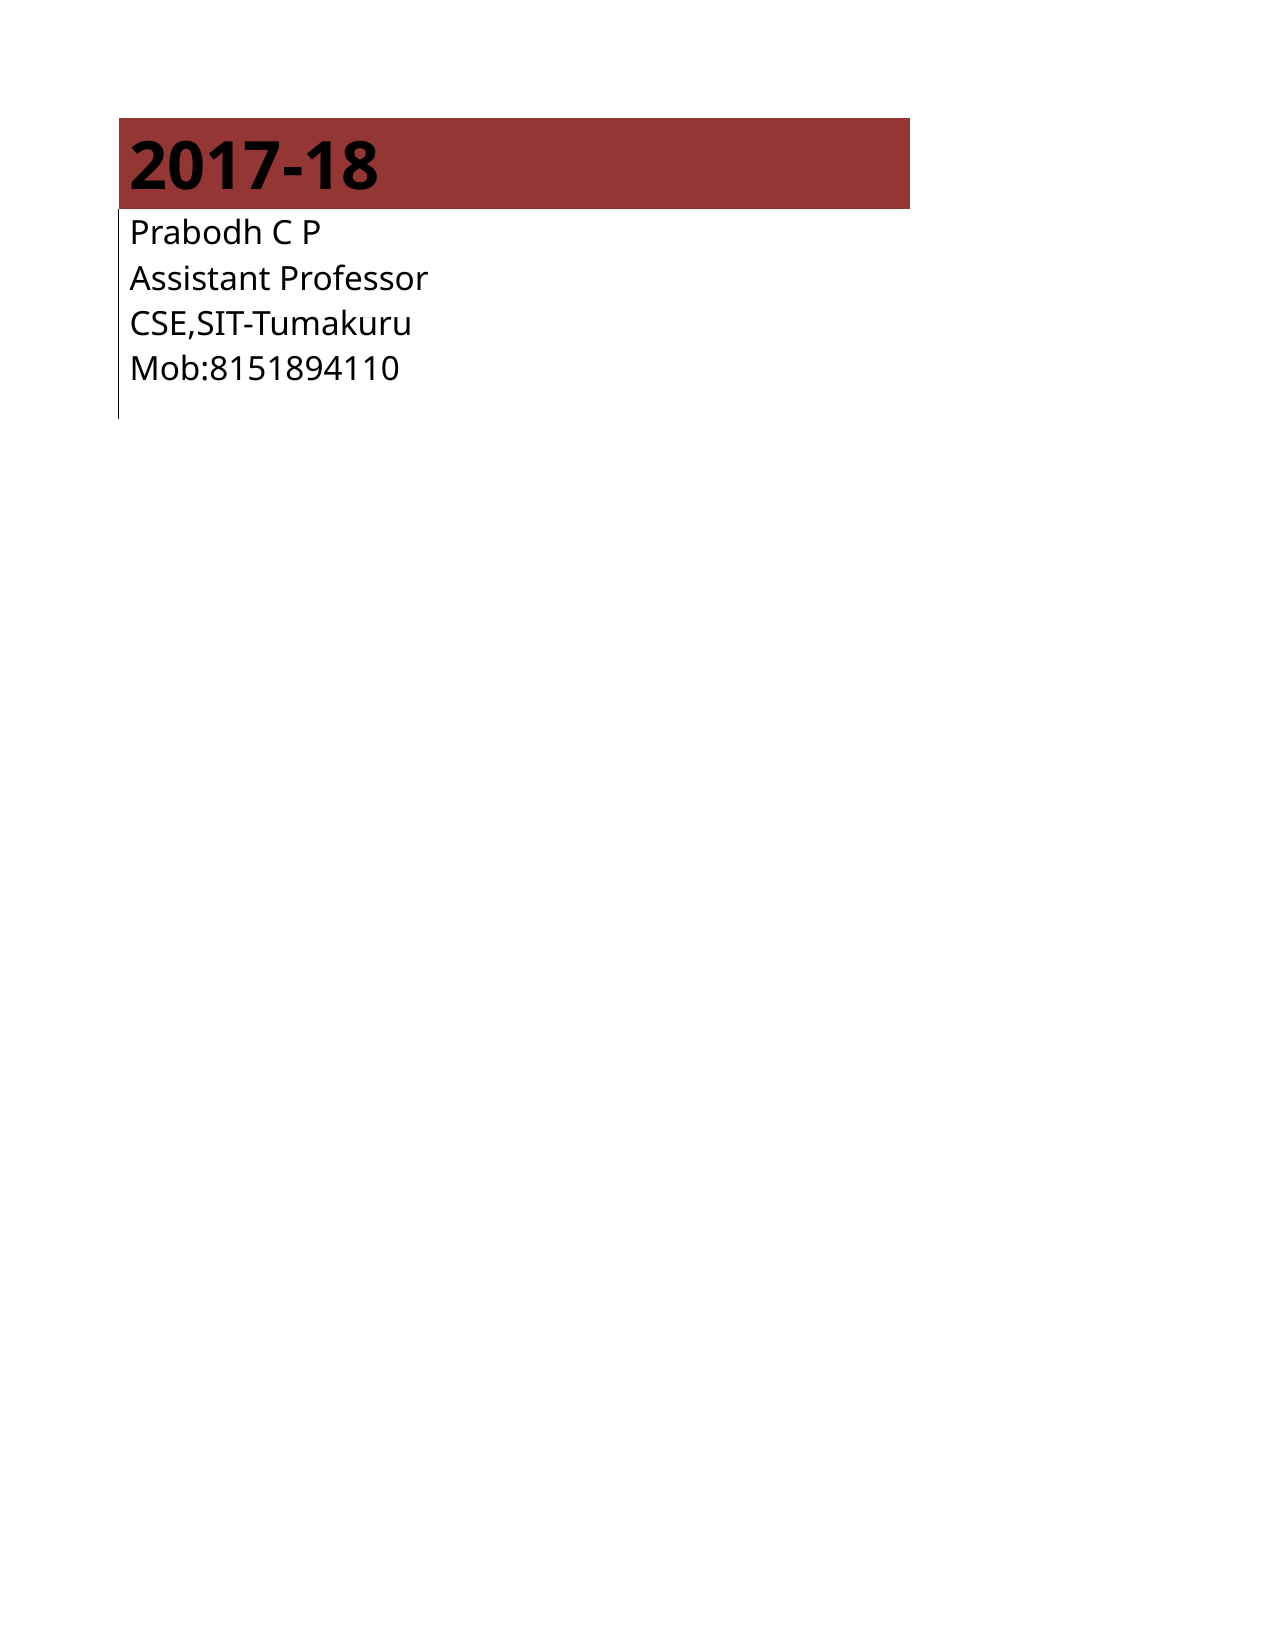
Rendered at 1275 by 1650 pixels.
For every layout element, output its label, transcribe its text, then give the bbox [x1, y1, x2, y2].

table_cell Prabodh C P Assistant Professor CSE,SIT-Tumakuru Mob:8151894110 [119, 209, 910, 419]
table_header 2017-18 [119, 118, 910, 209]
